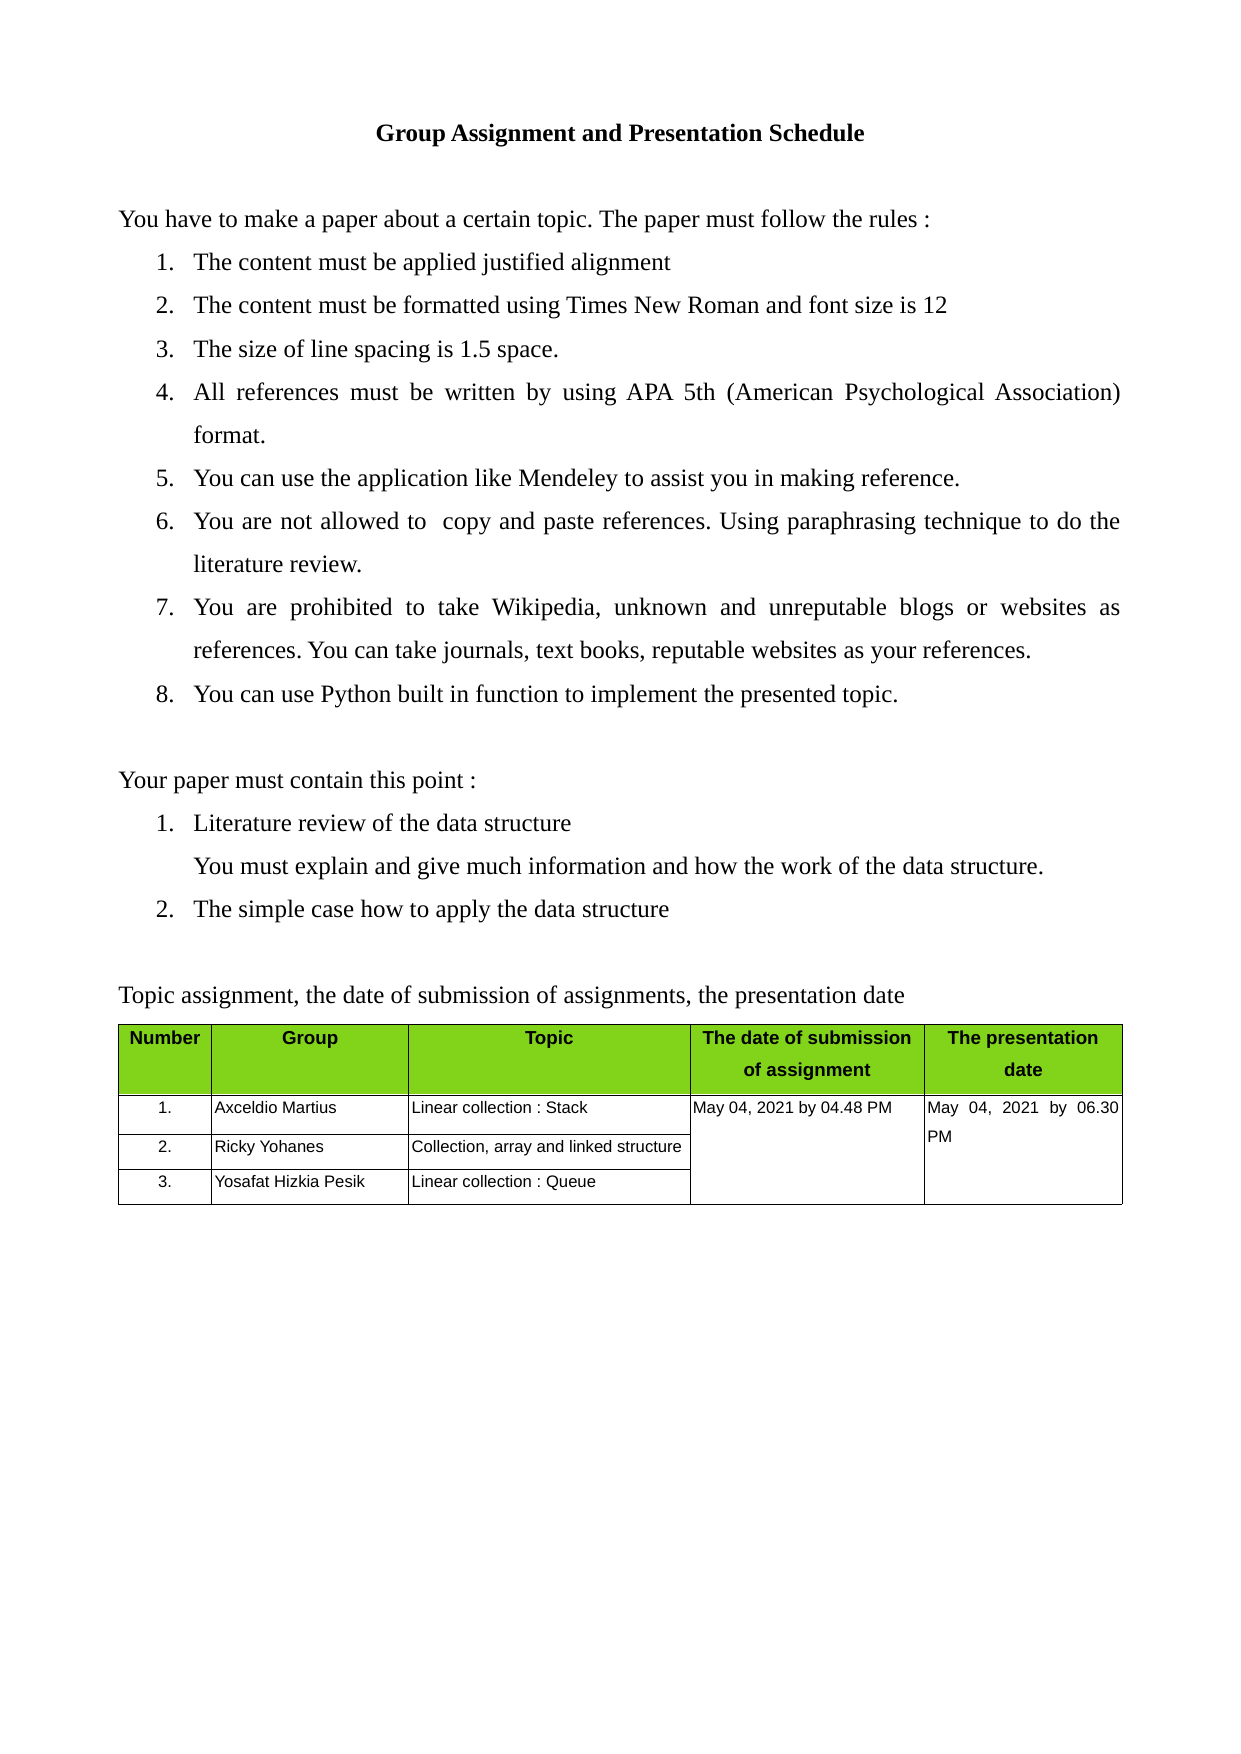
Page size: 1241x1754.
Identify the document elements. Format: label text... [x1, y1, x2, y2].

table_header Number [119, 1025, 211, 1094]
table_cell Linear collection : Queue [409, 1170, 690, 1204]
table_header The date of submission of assignment [691, 1025, 924, 1094]
table_cell Ricky Yohanes [212, 1135, 408, 1169]
list The size of line spacing is 1.5 space. [156, 334, 1122, 362]
table_cell Collection, array and linked structure [409, 1135, 690, 1169]
text Your paper must contain this point : [118, 765, 1122, 794]
table_cell Yosafat Hizkia Pesik [212, 1170, 408, 1204]
table_cell May 04, 2021 by 04.48 PM [691, 1096, 924, 1204]
list The simple case how to apply the data structure [156, 894, 1122, 923]
table_cell May 04, 2021 by 06.30 PM [925, 1096, 1122, 1204]
text Topic assignment, the date of submission of assignments, the presentation date [118, 981, 1122, 1009]
table_cell 3. [119, 1170, 211, 1204]
list You can use the application like Mendeley to assist you in making reference. [156, 463, 1122, 492]
list You are prohibited to take Wikipedia, unknown and unreputable blogs or websites as references. You can take journals, text books, reputable websites as your references. [156, 592, 1122, 664]
list The content must be formatted using Times New Roman and font size is 12 [156, 291, 1122, 319]
table_header Group [212, 1025, 408, 1094]
table_cell 1. [119, 1096, 211, 1134]
list You must explain and give much information and how the work of the data structure. [156, 851, 1122, 880]
table_header Topic [409, 1025, 690, 1094]
table_cell Axceldio Martius [212, 1096, 408, 1134]
table_cell 2. [119, 1135, 211, 1169]
text Group Assignment and Presentation Schedule [118, 118, 1122, 147]
list Literature review of the data structure [156, 808, 1122, 837]
text You have to make a paper about a certain topic. The paper must follow the rules : [118, 204, 1122, 233]
list You are not allowed to copy and paste references. Using paraphrasing technique to do the literature review. [156, 506, 1122, 578]
list The content must be applied justified alignment [156, 247, 1122, 276]
list All references must be written by using APA 5th (American Psychological Association) format. [156, 377, 1122, 449]
table_cell Linear collection : Stack [409, 1096, 690, 1134]
list You can use Python built in function to implement the presented topic. [156, 679, 1122, 707]
table_header The presentation date [925, 1025, 1122, 1094]
